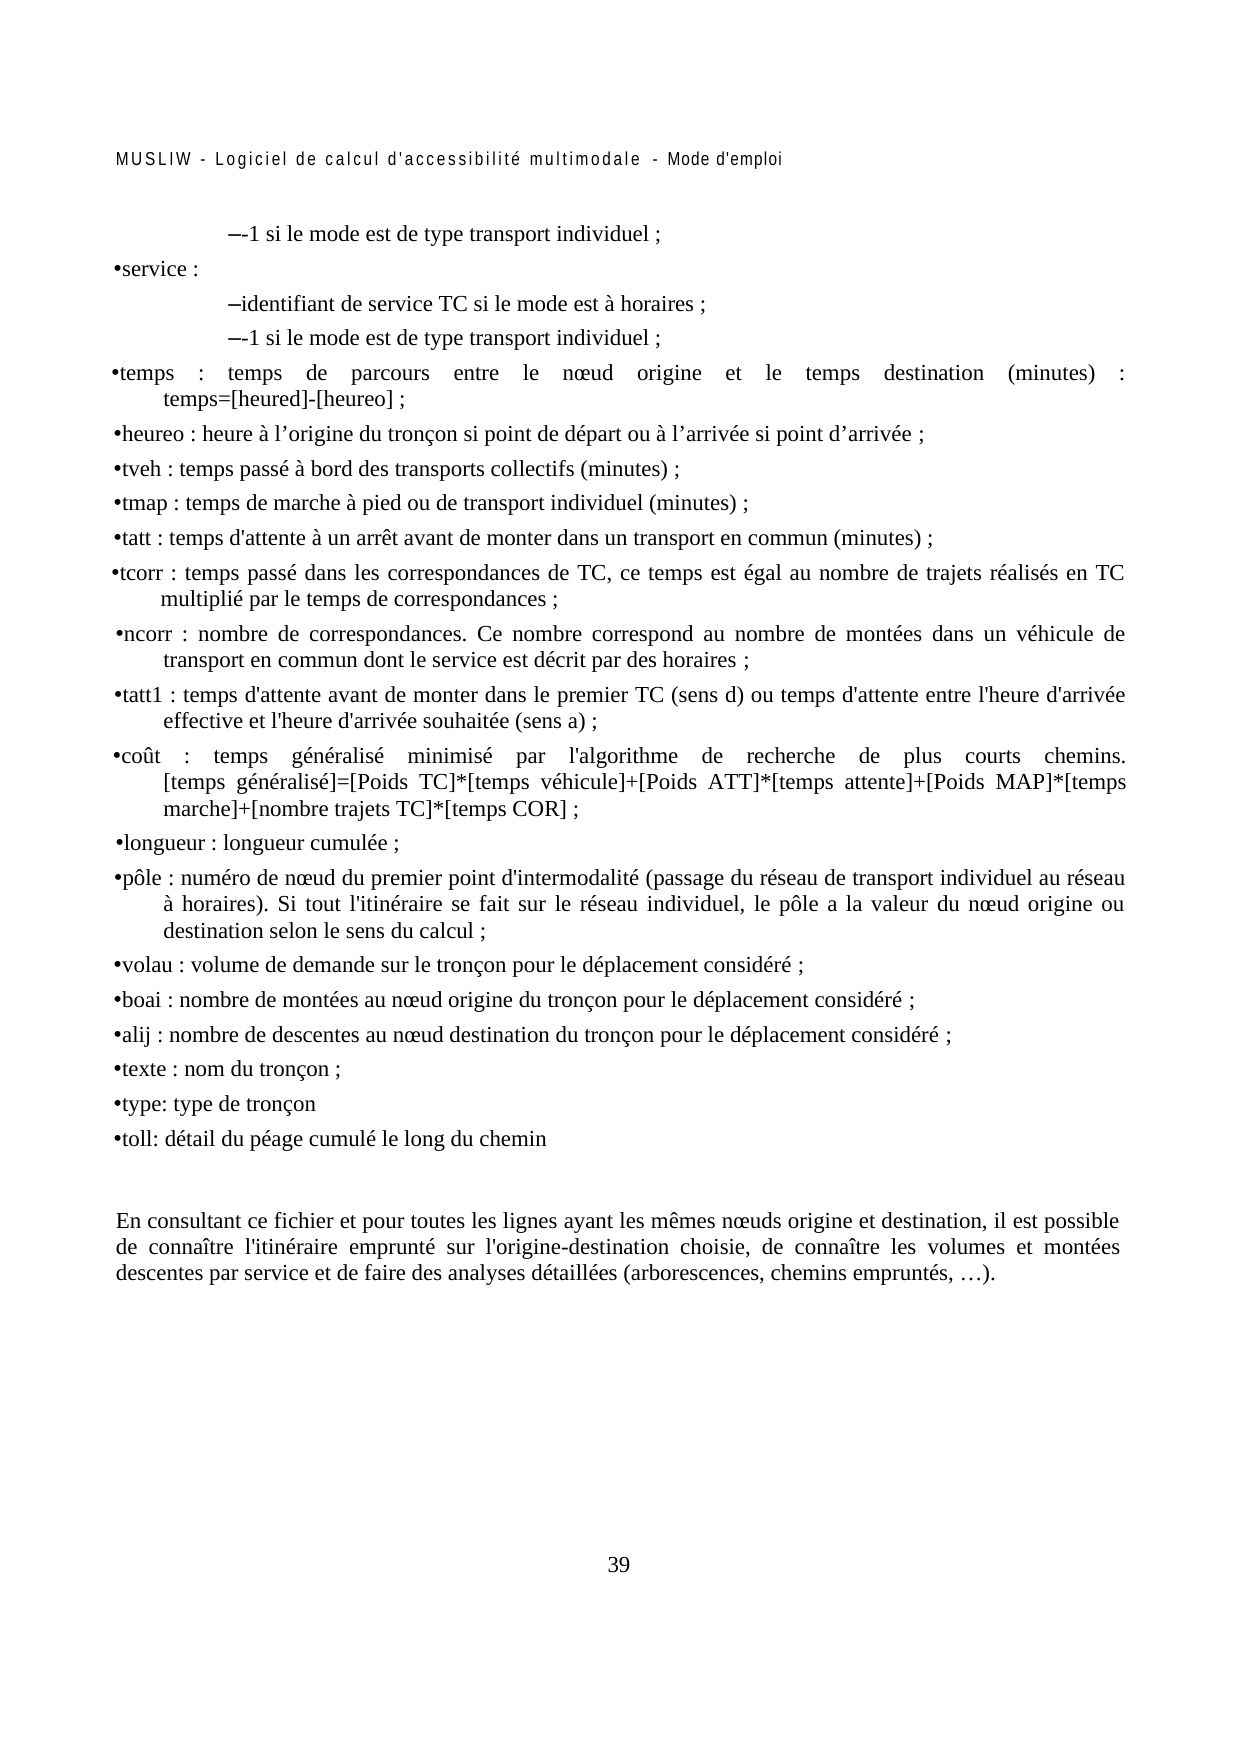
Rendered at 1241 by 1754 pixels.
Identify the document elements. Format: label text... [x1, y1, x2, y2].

list tatt : temps d'attente à un arrêt avant de monter dans un transport en commun (minutes) ; [114, 524, 1127, 550]
list tatt1 : temps d'attente avant de monter dans le premier TC (sens d) ou temps d'attente entre l'heure d'arrivée effective et l'heure d'arrivée souhaitée (sens a) ; [114, 681, 1127, 733]
list tveh : temps passé à bord des transports collectifs (minutes) ; [114, 455, 1127, 481]
list -1 si le mode est de type transport individuel ; [228, 220, 1122, 247]
list tmap : temps de marche à pied ou de transport individuel (minutes) ; [114, 489, 1127, 516]
list ncorr : nombre de correspondances. Ce nombre correspond au nombre de montées dans un véhicule de transport en commun dont le service est décrit par des horaires ; [116, 620, 1127, 672]
list identifiant de service TC si le mode est à horaires ; [228, 289, 1122, 316]
list service : [114, 255, 1127, 281]
list tcorr : temps passé dans les correspondances de TC, ce temps est égal au nombre de trajets réalisés en TC multiplié par le temps de correspondances ; [111, 559, 1127, 611]
list pôle : numéro de nœud du premier point d'intermodalité (passage du réseau de transport individuel au réseau à horaires). Si tout l'itinéraire se fait sur le réseau individuel, le pôle a la valeur du nœud origine ou destination selon le sens du calcul ; [114, 864, 1127, 943]
list coût : temps généralisé minimisé par l'algorithme de recherche de plus courts chemins. [temps généralisé]=[Poids TC]*[temps véhicule]+[Poids ATT]*[temps attente]+[Poids MAP]*[temps marche]+[nombre trajets TC]*[temps COR] ; [113, 742, 1127, 821]
list alij : nombre de descentes au nœud destination du tronçon pour le déplacement considéré ; [114, 1021, 1127, 1047]
list volau : volume de demande sur le tronçon pour le déplacement considéré ; [114, 951, 1127, 978]
list longueur : longueur cumulée ; [116, 829, 1127, 856]
list temps : temps de parcours entre le nœud origine et le temps destination (minutes) : temps=[heured]-[heureo] ; [111, 359, 1127, 412]
text En consultant ce fichier et pour toutes les lignes ayant les mêmes nœuds origine et destination, il est possible de connaître l'itinéraire emprunté sur l'origine-destination choisie, de connaître les volumes et montées descentes par service et de faire des analyses détaillées (arborescences, chemins empruntés, …). [116, 1207, 1122, 1286]
list type: type de tronçon [114, 1090, 1127, 1116]
list -1 si le mode est de type transport individuel ; [228, 324, 1122, 351]
list boai : nombre de montées au nœud origine du tronçon pour le déplacement considéré ; [114, 986, 1127, 1012]
list heureo : heure à l’origine du tronçon si point de départ ou à l’arrivée si point d’arrivée ; [114, 420, 1127, 446]
list toll: détail du péage cumulé le long du chemin [114, 1125, 1127, 1151]
list texte : nom du tronçon ; [114, 1055, 1127, 1082]
